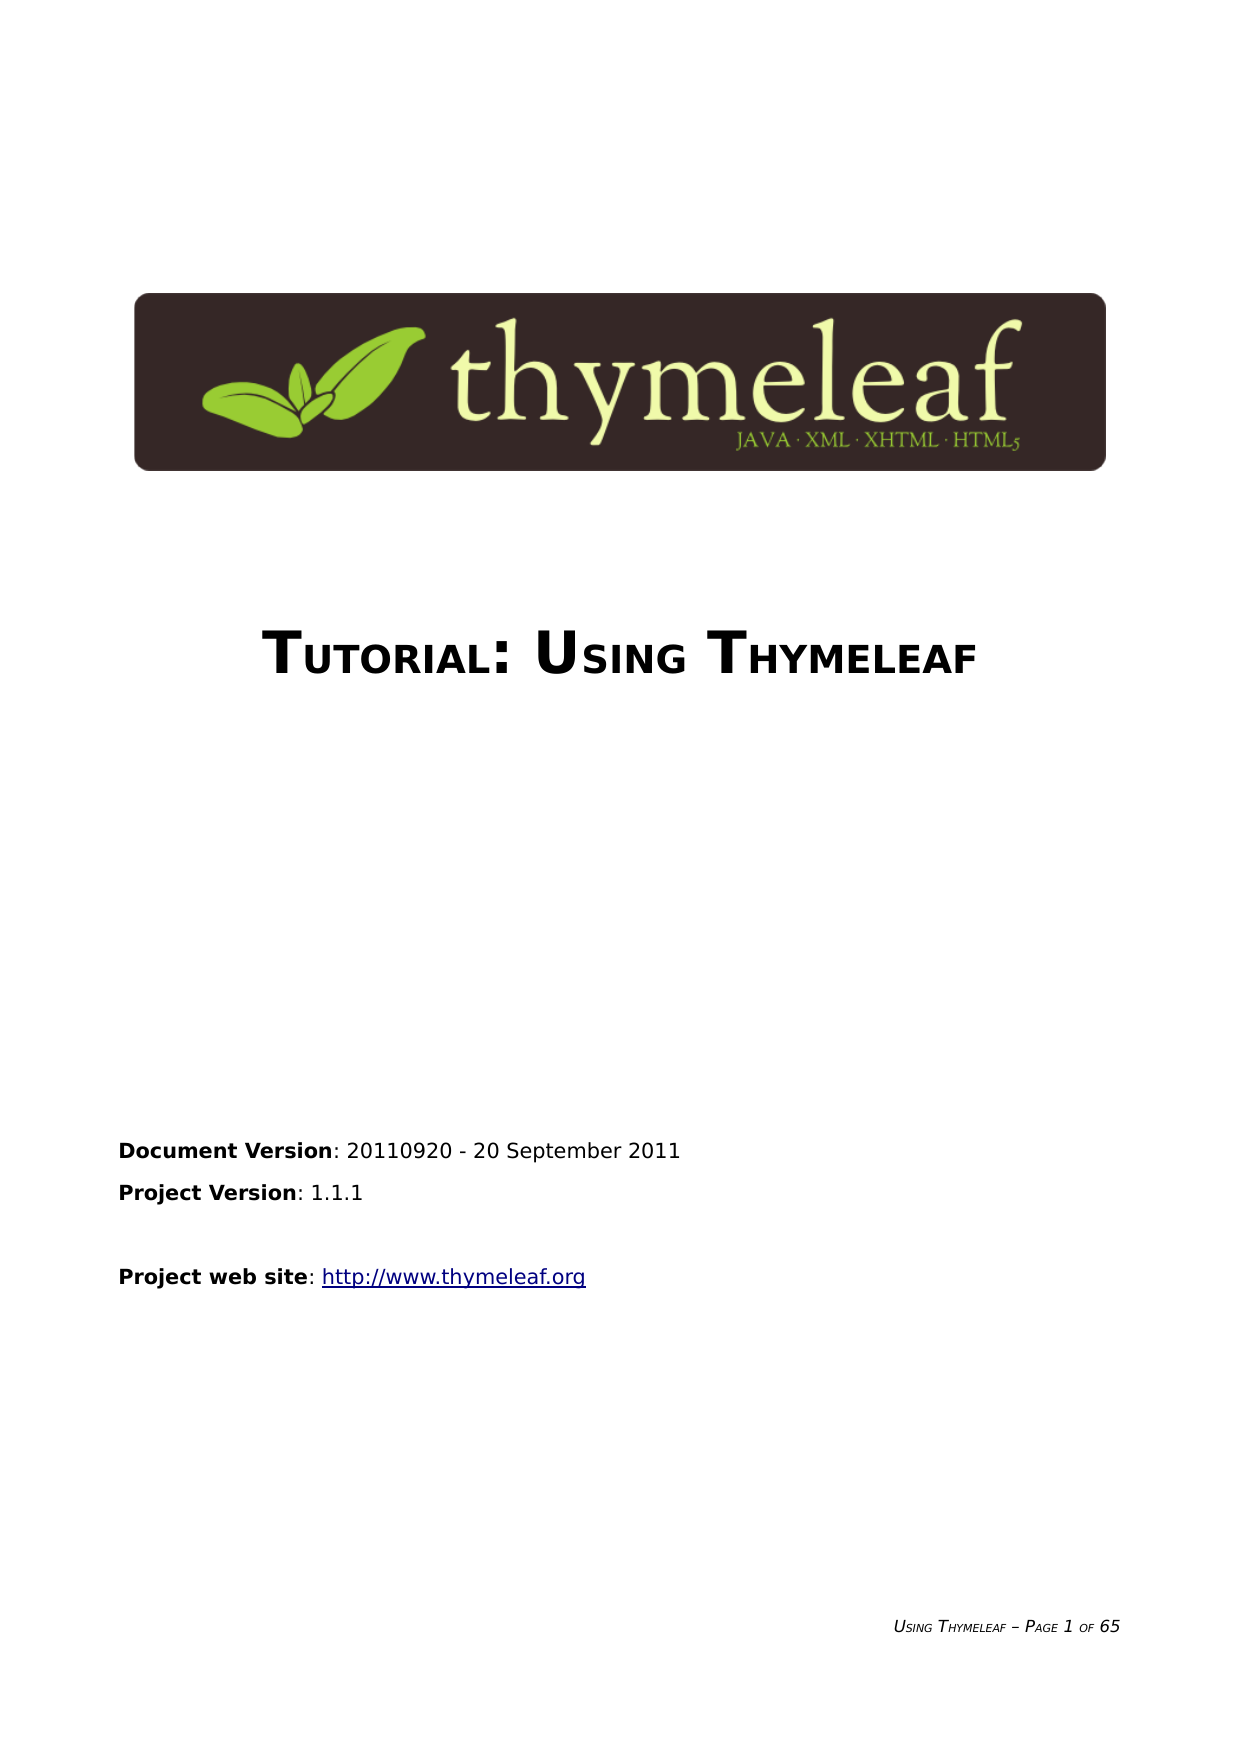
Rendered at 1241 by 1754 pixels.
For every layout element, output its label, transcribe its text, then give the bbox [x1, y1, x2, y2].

text Document Version: 20110920 - 20 September 2011 [118, 1139, 1122, 1164]
text Project web site: http://www.thymeleaf.org [118, 1265, 1122, 1289]
picture [134, 293, 1106, 471]
title Tutorial: Using Thymeleaf [118, 620, 1122, 688]
text Project Version: 1.1.1 [118, 1181, 1122, 1206]
